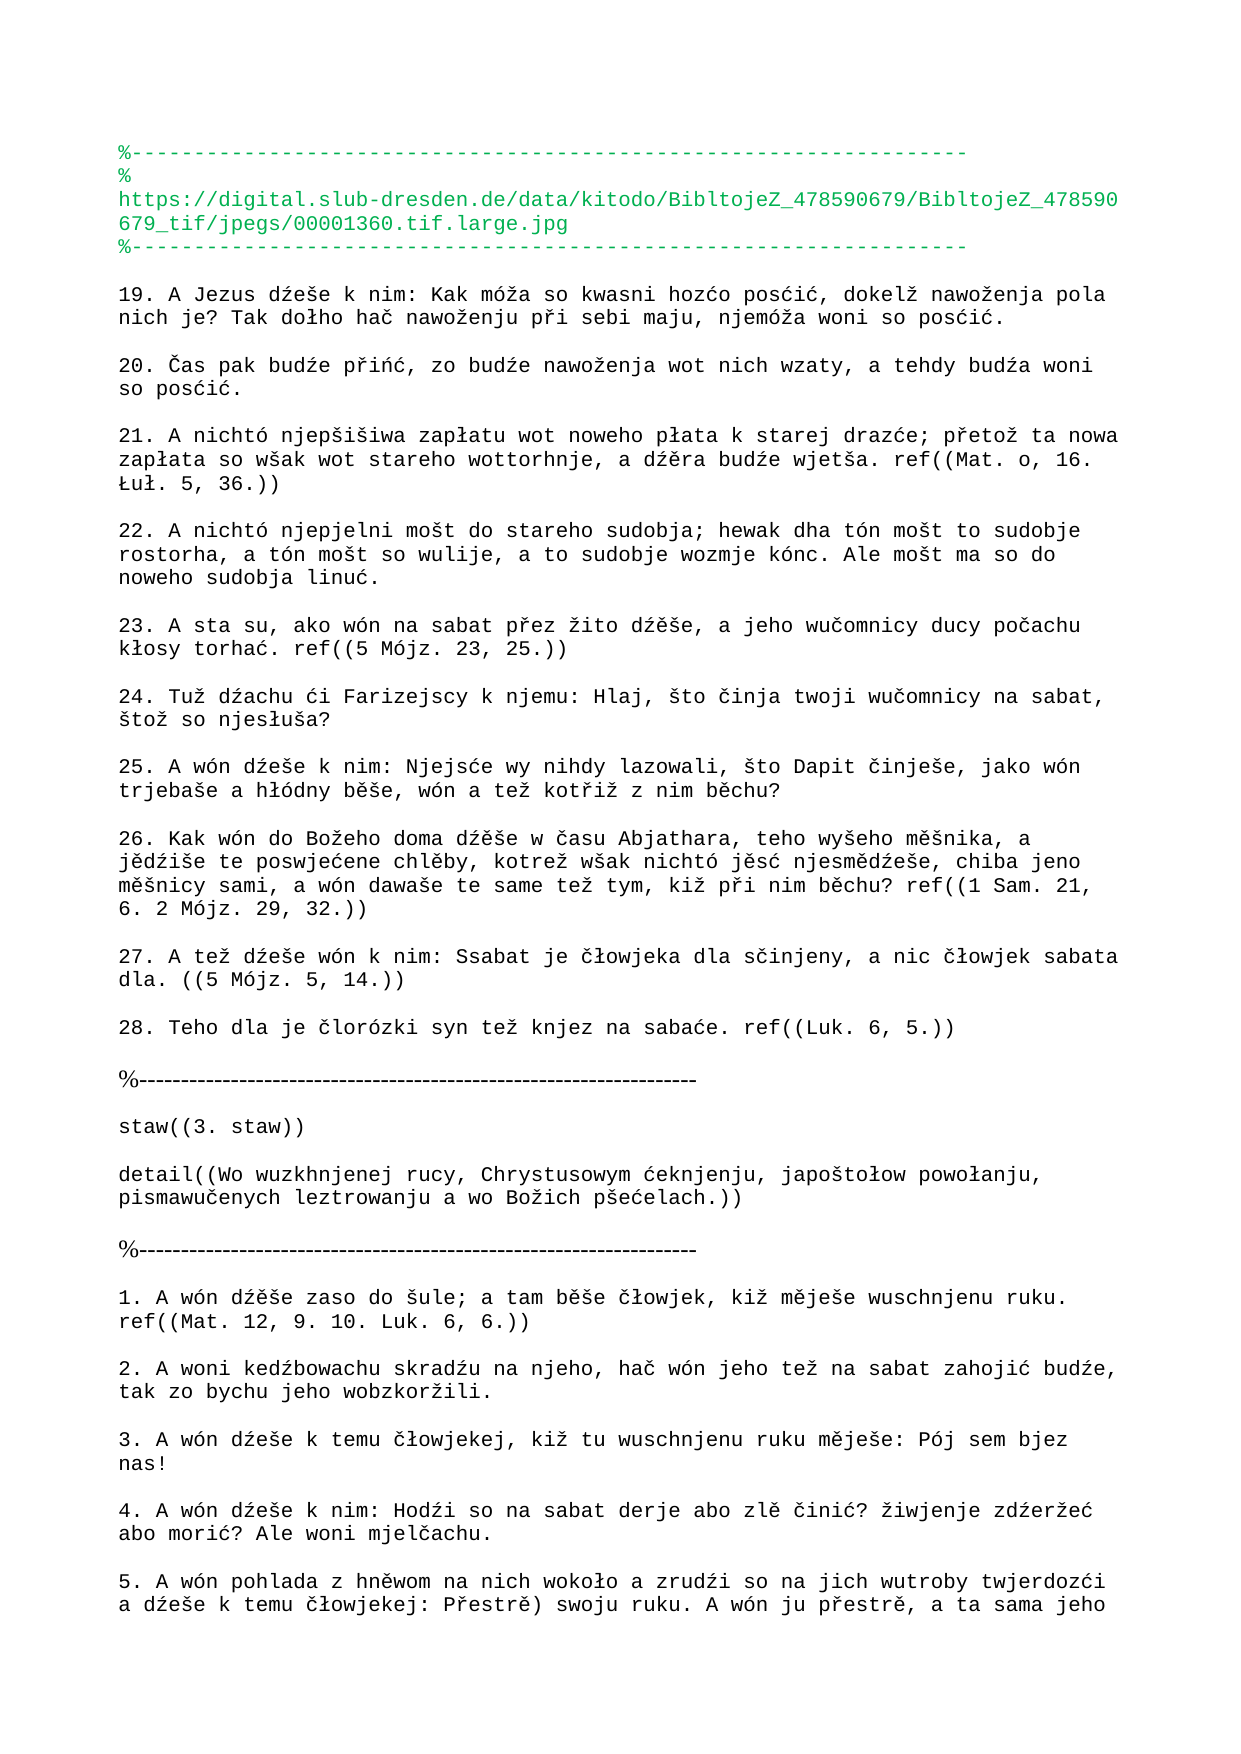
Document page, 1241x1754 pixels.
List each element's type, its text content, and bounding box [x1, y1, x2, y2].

text staw((3. staw)) [118, 1116, 1122, 1140]
text 25. A wón dźeše k nim: Njejsće wy nihdy lazowali, što Dapit činješe, jako wón trjebaše a hłódny běše, wón a tež kotřiž z nim běchu? [118, 757, 1122, 804]
text 3. A wón dźeše k temu čłowjekej, kiž tu wuschnjenu ruku měješe: Pój sem bjez nas! [118, 1429, 1122, 1476]
text 27. A tež dźeše wón k nim: Ssabat je čłowjeka dla sčinjeny, a nic čłowjek sabata dla. ((5 Mójz. 5, 14.)) [118, 946, 1122, 993]
text % https://digital.slub-dresden.de/data/kitodo/BibltojeZ_478590679/BibltojeZ_478590679_tif/jpegs/00001360.tif.large.jpg %------------------------------------------------------------------- [118, 165, 1122, 260]
text 1. A wón dźěše zaso do šule; a tam běše čłowjek, kiž měješe wuschnjenu ruku. ref((Mat. 12, 9. 10. Luk. 6, 6.)) [118, 1287, 1122, 1334]
text 20. Čas pak budźe přińć, zo budźe nawoženja wot nich wzaty, a tehdy budźa woni so posćić. [118, 354, 1122, 402]
text 5. A wón pohlada z hněwom na nich wokoło a zrudźi so na jich wutroby twjerdozći a dźeše k temu čłowjekej: Přestrě) swoju ruku. A wón ju přestrě, a ta sama jeho [118, 1571, 1122, 1618]
text 2. A woni kedźbowachu skradźu na njeho, hač wón jeho tež na sabat zahojić budźe, tak zo bychu jeho wobzkoržili. [118, 1358, 1122, 1405]
text 22. A nichtó njepjelni mošt do stareho sudobja; hewak dha tón mošt to sudobje rostorha, a tón mošt so wulije, a to sudobje wozmje kónc. Ale mošt ma so do noweho sudobja linuć. [118, 520, 1122, 591]
text 19. A Jezus dźeše k nim: Kak móža so kwasni hozćo posćić, dokelž nawoženja pola nich je? Tak dołho hač nawoženju při sebi maju, njemóža woni so posćić. [118, 284, 1122, 331]
text 24. Tuž dźachu ći Farizejscy k njemu: Hlaj, što činja twoji wučomnicy na sabat, štož so njesłuša? [118, 686, 1122, 733]
text 21. A nichtó njepšišiwa zapłatu wot noweho płata k starej drazće; přetož ta nowa zapłata so wšak wot stareho wottorhnje, a dźěra budźe wjetša. ref((Mat. o, 16. Łuł. 5, 36.)) [118, 426, 1122, 496]
text detail((Wo wuzkhnjenej rucy, Chrystusowym ćeknjenju, japoštołow powołanju, pismawučenych leztrowanju a wo Božich pšećelach.)) [118, 1164, 1122, 1211]
text 28. Teho dla je člorózki syn tež knjez na sabaće. ref((Luk. 6, 5.)) [118, 1017, 1122, 1040]
text 23. A sta su, ako wón na sabat přez žito dźěše, a jeho wučomnicy ducy počachu kłosy torhać. ref((5 Mójz. 23, 25.)) [118, 615, 1122, 662]
text 26. Kak wón do Božeho doma dźěše w času Abjathara, teho wyšeho měšnika, a jědźiše te poswjećene chlěby, kotrež wšak nichtó jěsć njesmědźeše, chiba jeno měšnicy sami, a wón dawaše te same tež tym, kiž při nim běchu? ref((1 Sam. 21, 6. 2 Mójz. 29, 32.)) [118, 827, 1122, 922]
text %------------------------------------------------------------------- [118, 1234, 1122, 1263]
text %------------------------------------------------------------------- [118, 142, 1122, 165]
text 4. A wón dźeše k nim: Hodźi so na sabat derje abo zlě činić? žiwjenje zdźeržeć abo morić? Ale woni mjelčachu. [118, 1500, 1122, 1547]
text %------------------------------------------------------------------- [118, 1064, 1122, 1093]
